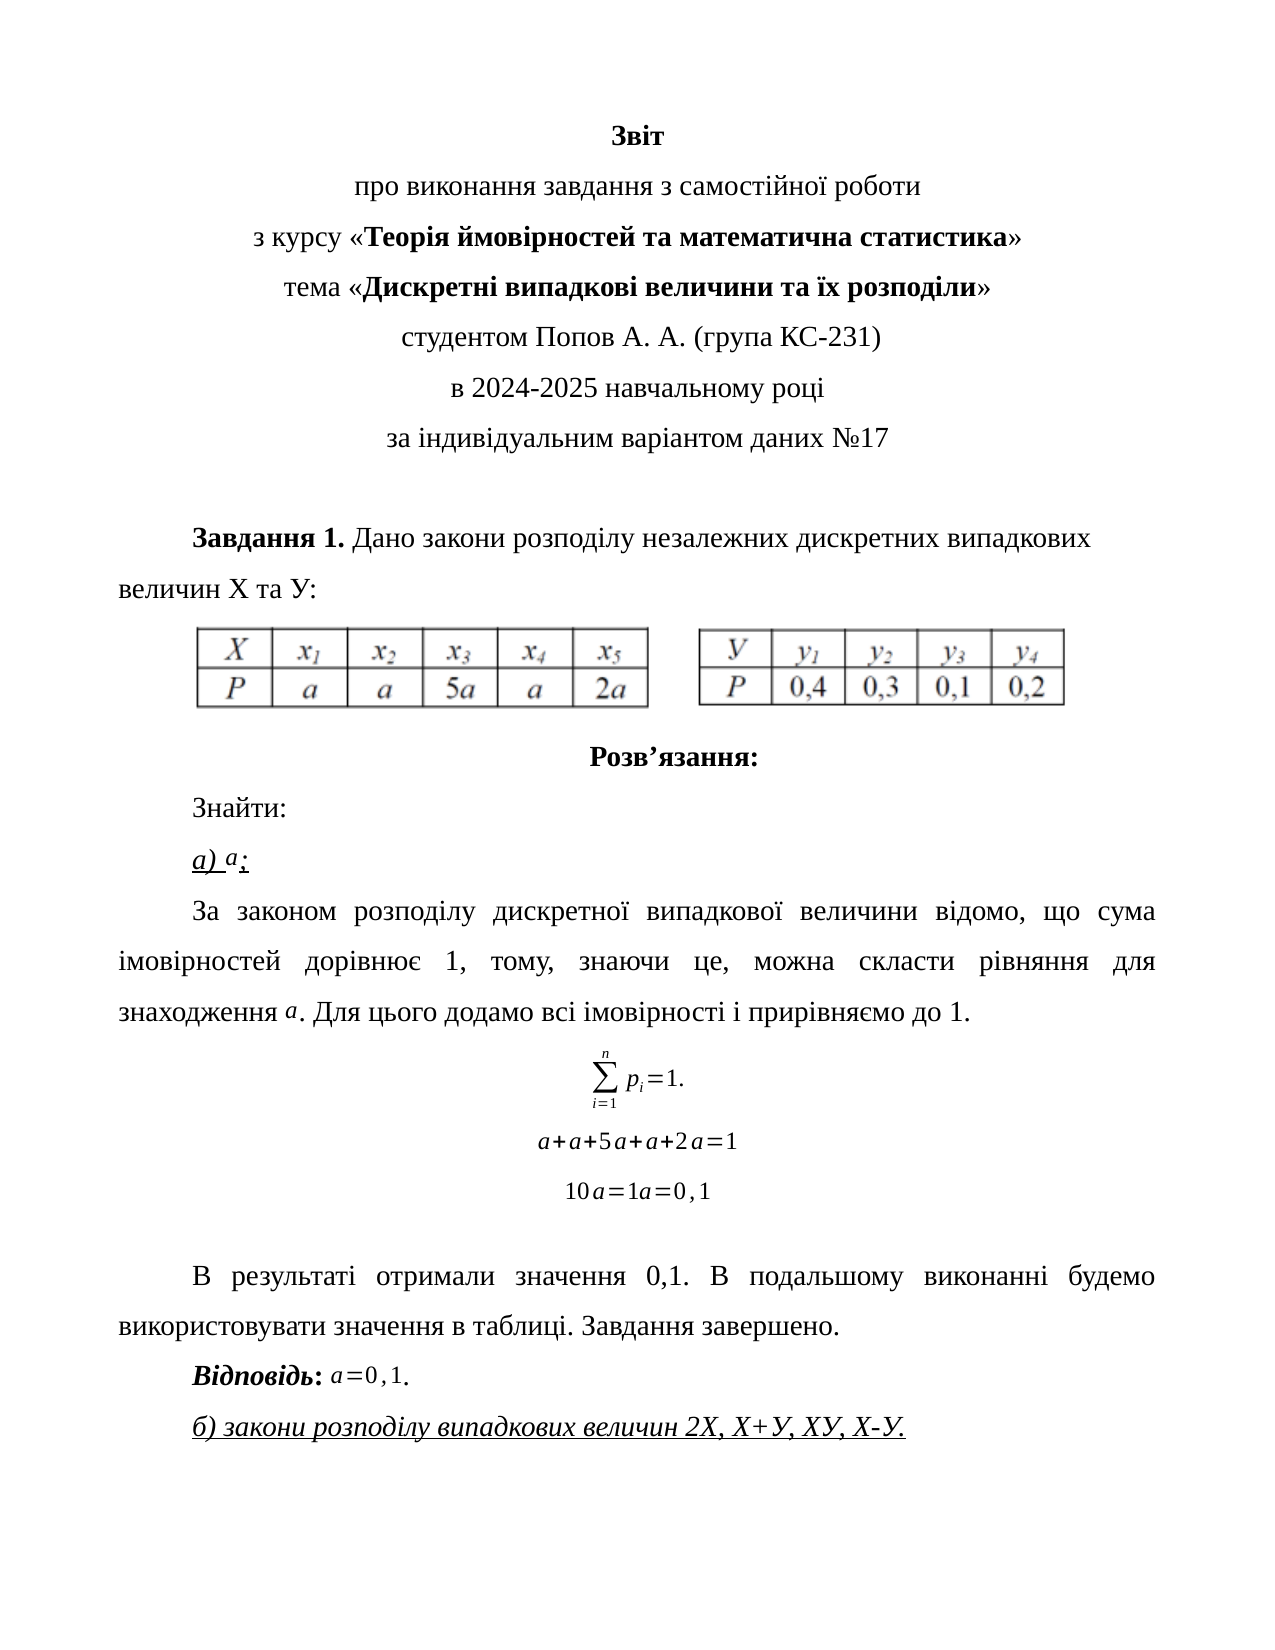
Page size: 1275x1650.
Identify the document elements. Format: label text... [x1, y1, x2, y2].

text Відповідь: . [118, 1358, 1157, 1392]
text тема «Дискретні випадкові величини та їх розподіли» [118, 269, 1157, 303]
text а) ; [118, 840, 1157, 875]
text за індивідуальним варіантом даних №17 [118, 420, 1157, 453]
text про виконання завдання з самостійної роботи [118, 168, 1157, 202]
text Завдання 1. Дано закони розподілу незалежних дискретних випадкових [118, 521, 1157, 554]
text Знайти: [118, 790, 1157, 823]
text В результаті отримали значення 0,1. В подальшому виконанні будемо використовувати значення в таблиці. Завдання завершено. [118, 1258, 1157, 1342]
text в 2024-2025 навчальному році [118, 370, 1157, 403]
text б) закони розподілу випадкових величин 2Х, Х+У, ХУ, Х-У. [118, 1409, 1157, 1442]
text Розв’язання: [118, 621, 1157, 773]
text студентом Попов А. А. (група КС-231) [118, 319, 1157, 353]
picture [175, 621, 1100, 723]
text За законом розподілу дискретної випадкової величини відомо, що сума імовірностей дорівнює 1, тому, знаючи це, можна скласти рівняння для знаходження . Для цього додамо всі імовірності і прирівняємо до 1. [118, 893, 1157, 1027]
text з курсу «Теорія ймовірностей та математична статистика» [118, 219, 1157, 252]
text Звіт [118, 118, 1157, 152]
text величин Х та У: [118, 571, 1157, 604]
